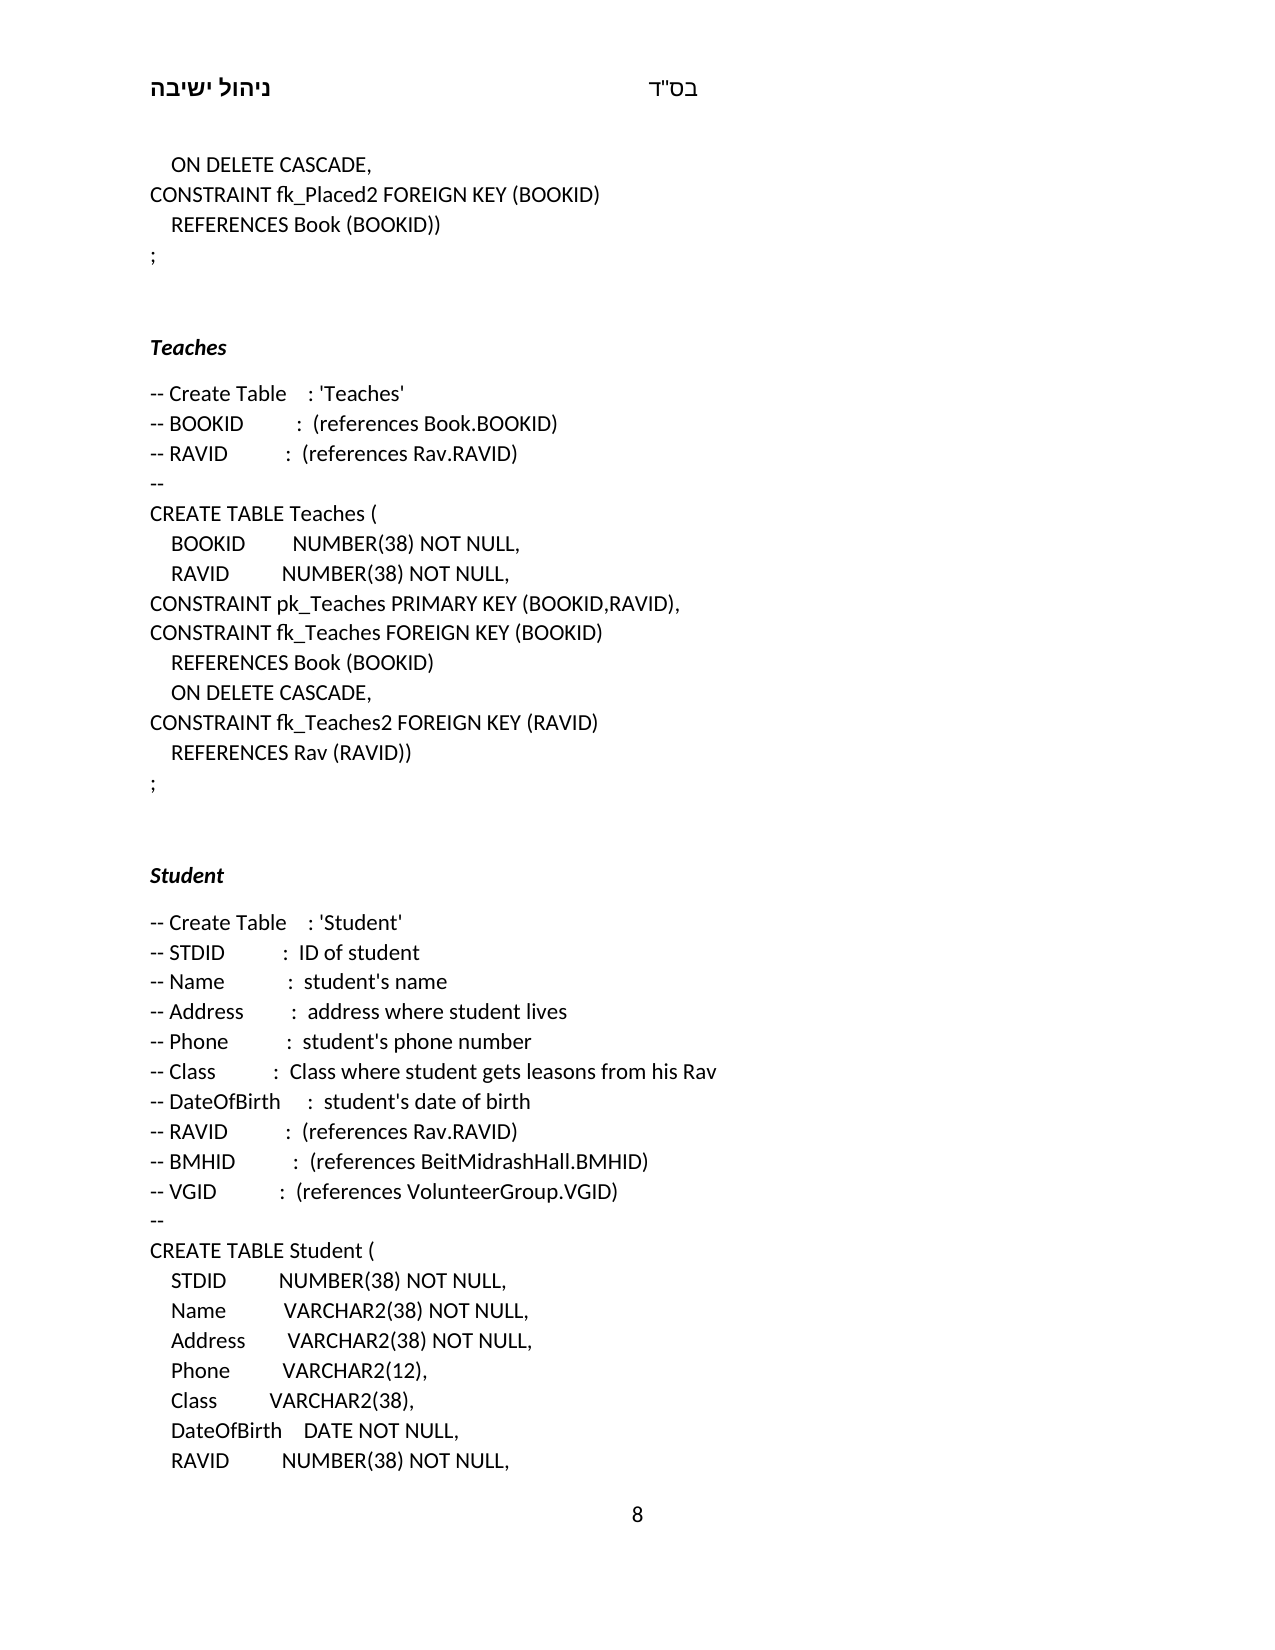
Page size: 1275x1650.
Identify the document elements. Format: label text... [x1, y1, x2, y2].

text ON DELETE CASCADE, CONSTRAINT fk_Placed2 FOREIGN KEY (BOOKID) REFERENCES Book (BOOKID)) ; [150, 150, 1125, 268]
text Student [150, 861, 1125, 889]
text -- Create Table : 'Student' -- STDID : ID of student -- Name : student's name -- Address : address where student lives -- Phone : student's phone number -- Class : Class where student gets leasons from his Rav -- DateOfBirth : student's date of birth -- RAVID : (references Rav.RAVID) -- BMHID : (references BeitMidrashHall.BMHID) -- VGID : (references VolunteerGroup.VGID) -- CREATE TABLE Student ( STDID NUMBER(38) NOT NULL, Name VARCHAR2(38) NOT NULL, Address VARCHAR2(38) NOT NULL, Phone VARCHAR2(12), Class VARCHAR2(38), DateOfBirth DATE NOT NULL, RAVID NUMBER(38) NOT NULL, [150, 908, 1125, 1474]
text -- Create Table : 'Teaches' -- BOOKID : (references Book.BOOKID) -- RAVID : (references Rav.RAVID) -- CREATE TABLE Teaches ( BOOKID NUMBER(38) NOT NULL, RAVID NUMBER(38) NOT NULL, CONSTRAINT pk_Teaches PRIMARY KEY (BOOKID,RAVID), CONSTRAINT fk_Teaches FOREIGN KEY (BOOKID) REFERENCES Book (BOOKID) ON DELETE CASCADE, CONSTRAINT fk_Teaches2 FOREIGN KEY (RAVID) REFERENCES Rav (RAVID)) ; [150, 379, 1125, 796]
text Teaches [150, 333, 1125, 361]
